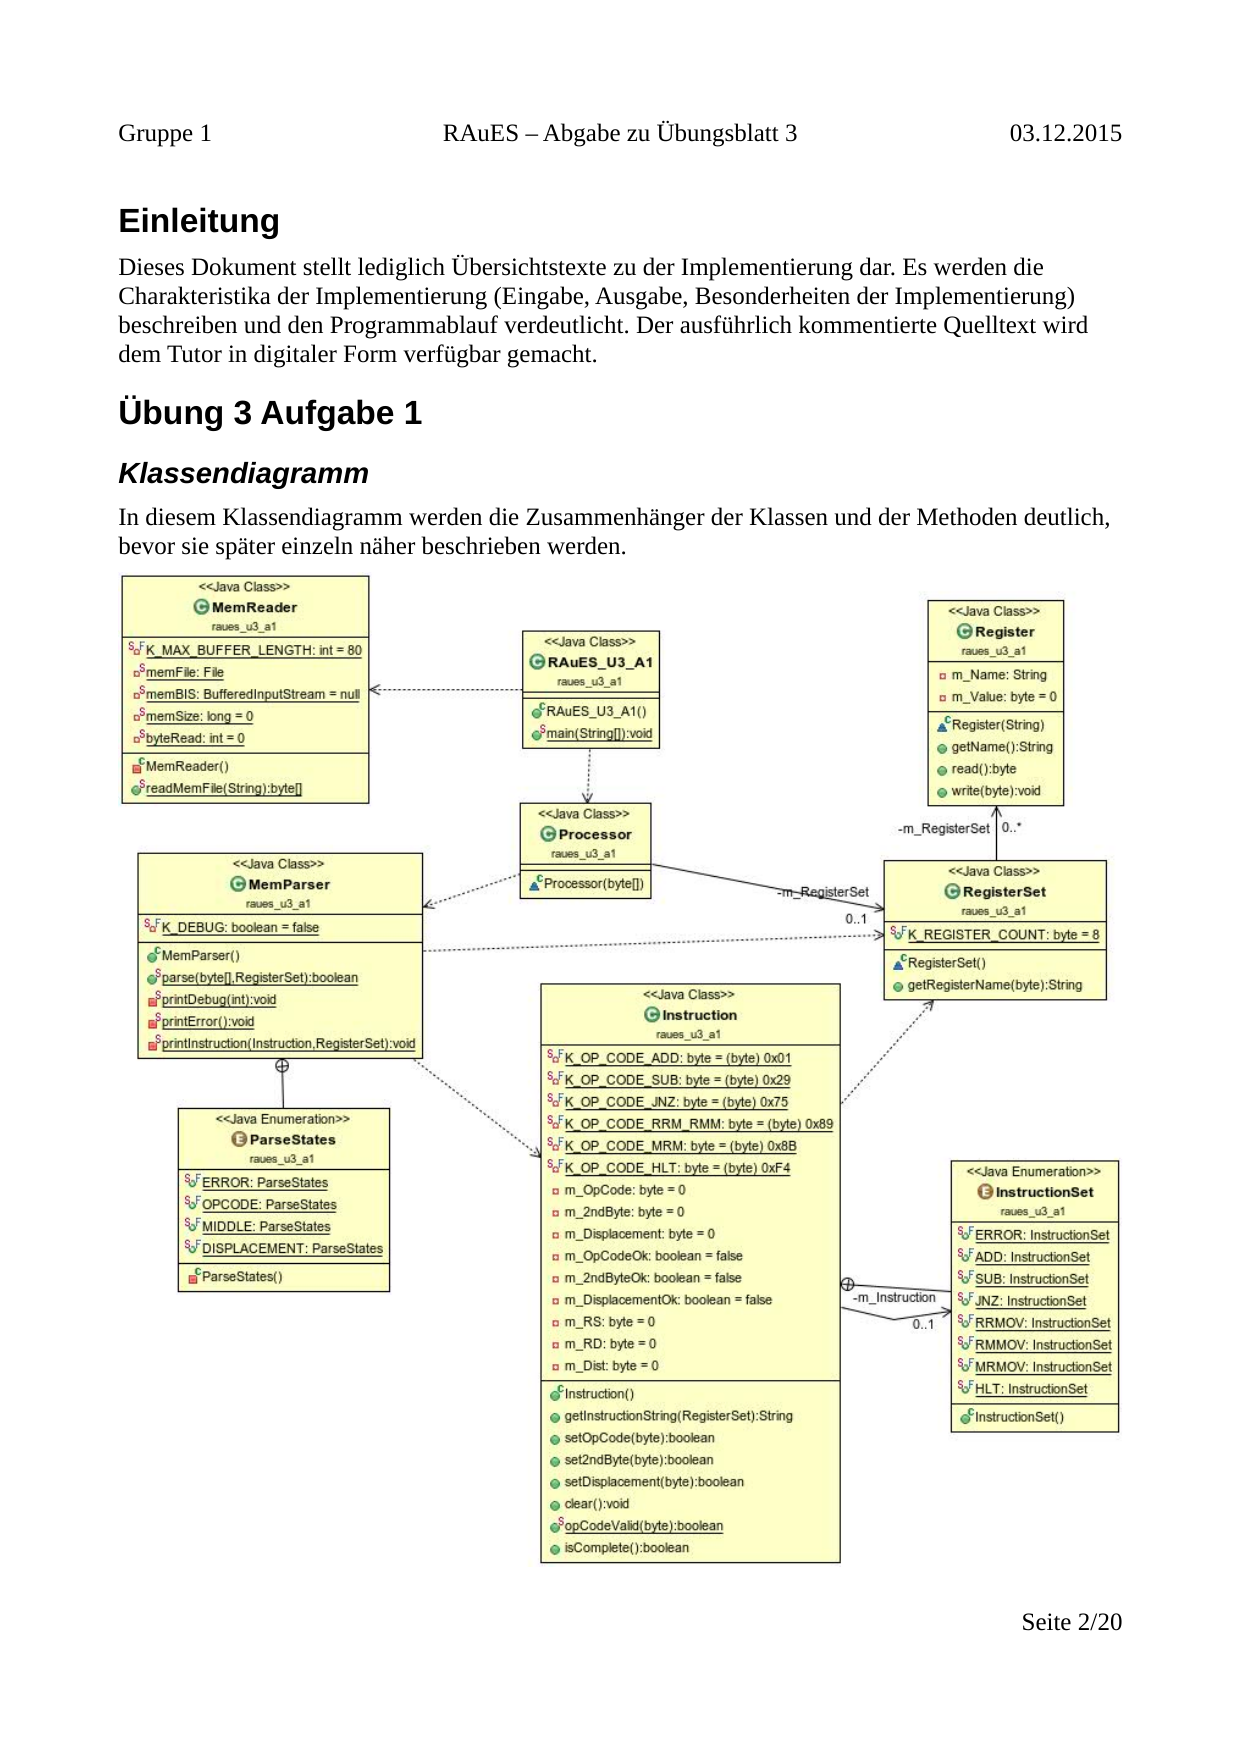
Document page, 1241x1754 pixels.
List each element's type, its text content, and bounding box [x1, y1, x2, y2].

text Dieses Dokument stellt lediglich Übersichtstexte zu der Implementierung dar. Es werden die Charakteristika der Implementierung (Eingabe, Ausgabe, Besonderheiten der Implementierung) beschreiben und den Programmablauf verdeutlicht. Der ausführlich kommentierte Quelltext wird dem Tutor in digitaler Form verfügbar gemacht. [118, 252, 1122, 367]
subtitle Übung 3 Aufgabe 1 [118, 392, 1122, 431]
subtitle Einleitung [118, 201, 1122, 240]
text In diesem Klassendiagramm werden die Zusammenhänger der Klassen und der Methoden deutlich, bevor sie später einzeln näher beschrieben werden. [118, 502, 1122, 560]
picture [118, 572, 1123, 1567]
subtitle Klassendiagramm [118, 456, 1122, 490]
